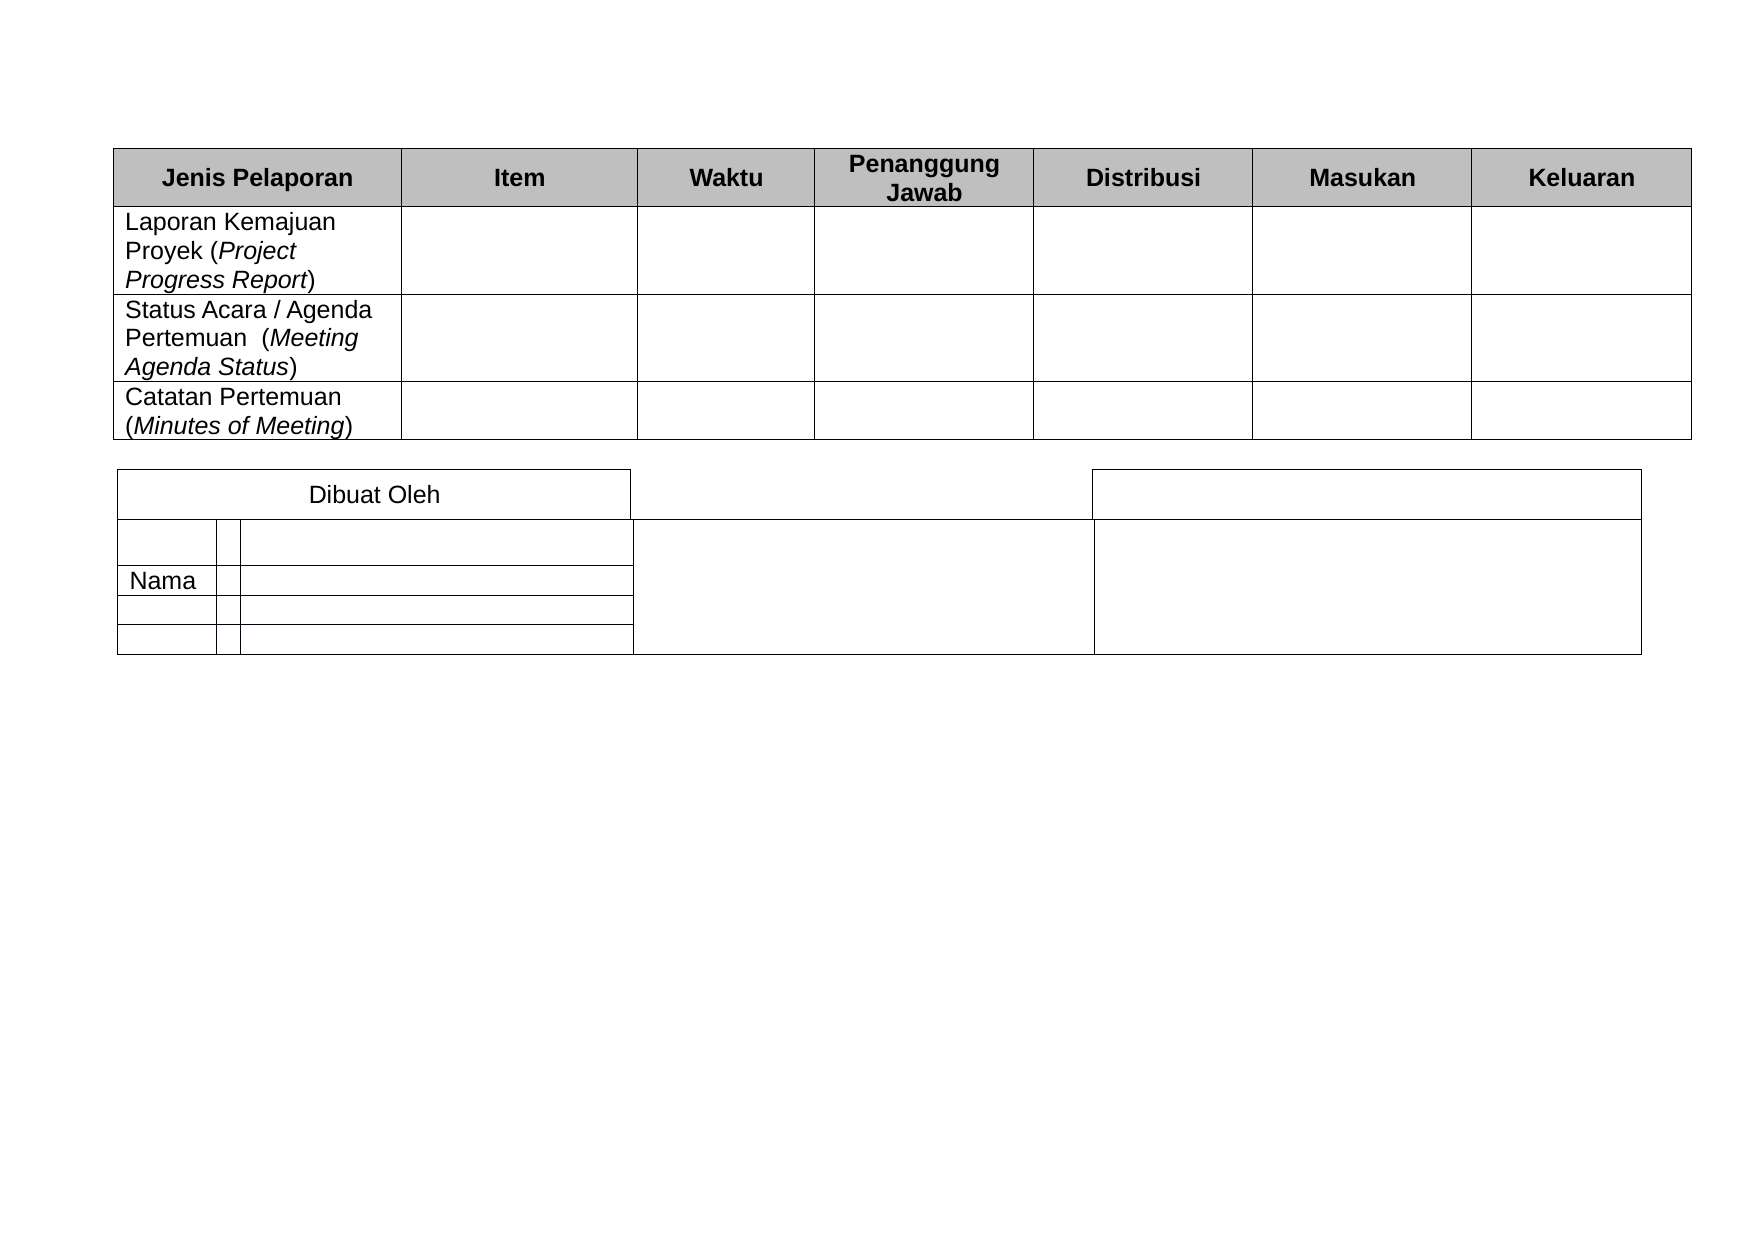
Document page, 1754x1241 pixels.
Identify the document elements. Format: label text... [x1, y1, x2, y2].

table_cell [217, 566, 240, 594]
table_header Jenis Pelaporan [114, 149, 401, 206]
table_cell Nama [118, 566, 216, 594]
table_cell [1034, 295, 1252, 381]
table_header [1093, 470, 1641, 519]
table_cell [118, 625, 216, 654]
table_cell [118, 596, 216, 624]
table_cell [402, 382, 637, 439]
table_cell [1034, 207, 1252, 293]
table_cell [241, 566, 633, 594]
table_cell [815, 207, 1033, 293]
table_cell [402, 207, 637, 293]
table_header Keluaran [1472, 149, 1691, 206]
table_cell [638, 295, 814, 381]
table_cell [638, 382, 814, 439]
table_cell [815, 382, 1033, 439]
table_cell Status Acara / Agenda Pertemuan (Meeting Agenda Status) [114, 295, 401, 381]
table_cell Laporan Kemajuan Proyek (Project Progress Report) [114, 207, 401, 293]
table_header Dibuat Oleh [118, 470, 630, 519]
table_cell [1472, 207, 1691, 293]
table_cell [1472, 382, 1691, 439]
table_cell [1095, 520, 1641, 654]
table_header Masukan [1253, 149, 1471, 206]
table_cell [634, 520, 1094, 654]
table_cell [118, 520, 216, 565]
table_cell Catatan Pertemuan (Minutes of Meeting) [114, 382, 401, 439]
table_cell [1253, 207, 1471, 293]
table_header Item [402, 149, 637, 206]
table_cell [217, 625, 240, 654]
table_cell [217, 520, 240, 565]
table_cell [1253, 295, 1471, 381]
table_header Distribusi [1034, 149, 1252, 206]
table_cell [217, 596, 240, 624]
table_header [631, 469, 1092, 519]
table_header Penanggung Jawab [815, 149, 1033, 206]
table_cell [815, 295, 1033, 381]
table_cell [1472, 295, 1691, 381]
table_cell [241, 520, 633, 565]
table_cell [638, 207, 814, 293]
table_cell [1034, 382, 1252, 439]
table_cell [402, 295, 637, 381]
table_cell [241, 625, 633, 654]
table_header Waktu [638, 149, 814, 206]
table_cell [241, 596, 633, 624]
table_cell [1253, 382, 1471, 439]
